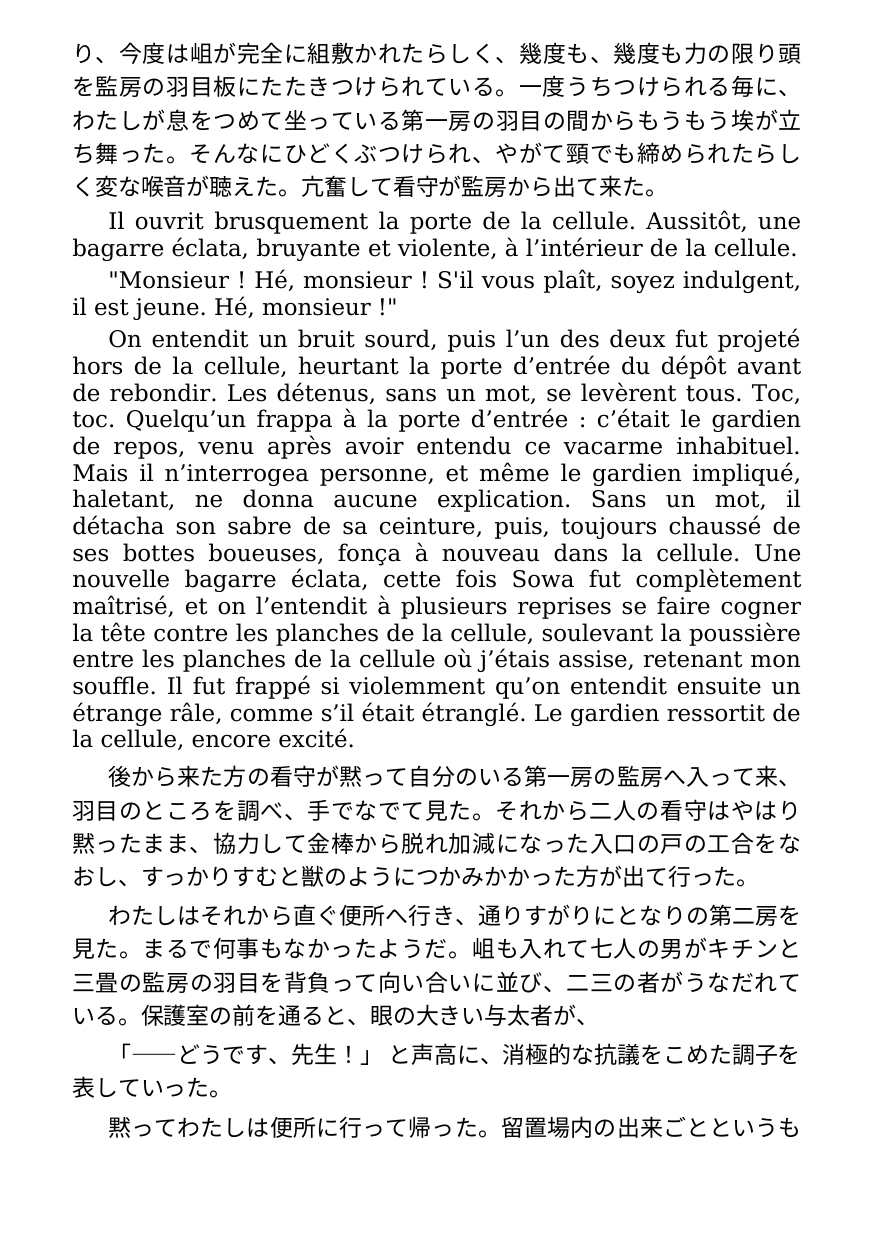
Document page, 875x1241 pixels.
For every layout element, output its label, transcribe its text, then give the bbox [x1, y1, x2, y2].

text わたしはそれから直ぐ便所へ行き、通りすがりにとなりの第二房を見た。まるで何事もなかったようだ。岨も入れて七人の男がキチンと三畳の監房の羽目を背負って向い合いに並び、二三の者がうなだれている。保護室の前を通ると、眼の大きい与太者が、 [72, 898, 802, 1031]
text 黙ってわたしは便所に行って帰った。留置場内の出来ごとというも [72, 1109, 802, 1143]
text 後から来た方の看守が黙って自分のいる第一房の監房へ入って来、羽目のところを調べ、手でなでて見た。それから二人の看守はやはり黙ったまま、協力して金棒から脱れ加減になった入口の戸の工合をなおし、すっかりすむと獣のようにつかみかかった方が出て行った。 [72, 759, 802, 892]
text On entendit un bruit sourd, puis l’un des deux fut projeté hors de la cellule, heurtant la porte d’entrée du dépôt avant de rebondir. Les détenus, sans un mot, se levèrent tous. Toc, toc. Quelqu’un frappa à la porte d’entrée : c’était le gardien de repos, venu après avoir entendu ce vacarme inhabituel. Mais il n’interrogea personne, et même le gardien impliqué, haletant, ne donna aucune explication. Sans un mot, il détacha son sabre de sa ceinture, puis, toujours chaussé de ses bottes boueuses, fonça à nouveau dans la cellule. Une nouvelle bagarre éclata, cette fois Sowa fut complètement maîtrisé, et on l’entendit à plusieurs reprises se faire cogner la tête contre les planches de la cellule, soulevant la poussière entre les planches de la cellule où j’étais assise, retenant mon souffle. Il fut frappé si violemment qu’on entendit ensuite un étrange râle, comme s’il était étranglé. Le gardien ressortit de la cellule, encore excité. [72, 327, 802, 753]
text 「――どうです、先生！」 と声高に、消極的な抗議をこめた調子を表していった。 [72, 1037, 802, 1103]
text Il ouvrit brusquement la porte de la cellule. Aussitôt, une bagarre éclata, bruyante et violente, à l’intérieur de la cellule. [72, 208, 802, 261]
text "Monsieur ! Hé, monsieur ! S'il vous plaît, soyez indulgent, il est jeune. Hé, monsieur !" [72, 267, 802, 321]
text り、今度は岨が完全に組敷かれたらしく、幾度も、幾度も力の限り頭を監房の羽目板にたたきつけられている。一度うちつけられる毎に、わたしが息をつめて坐っている第一房の羽目の間からもうもう埃が立ち舞った。そんなにひどくぶつけられ、やがて頸でも締められたらしく変な喉音が聴えた。亢奮して看守が監房から出て来た。 [72, 36, 802, 202]
